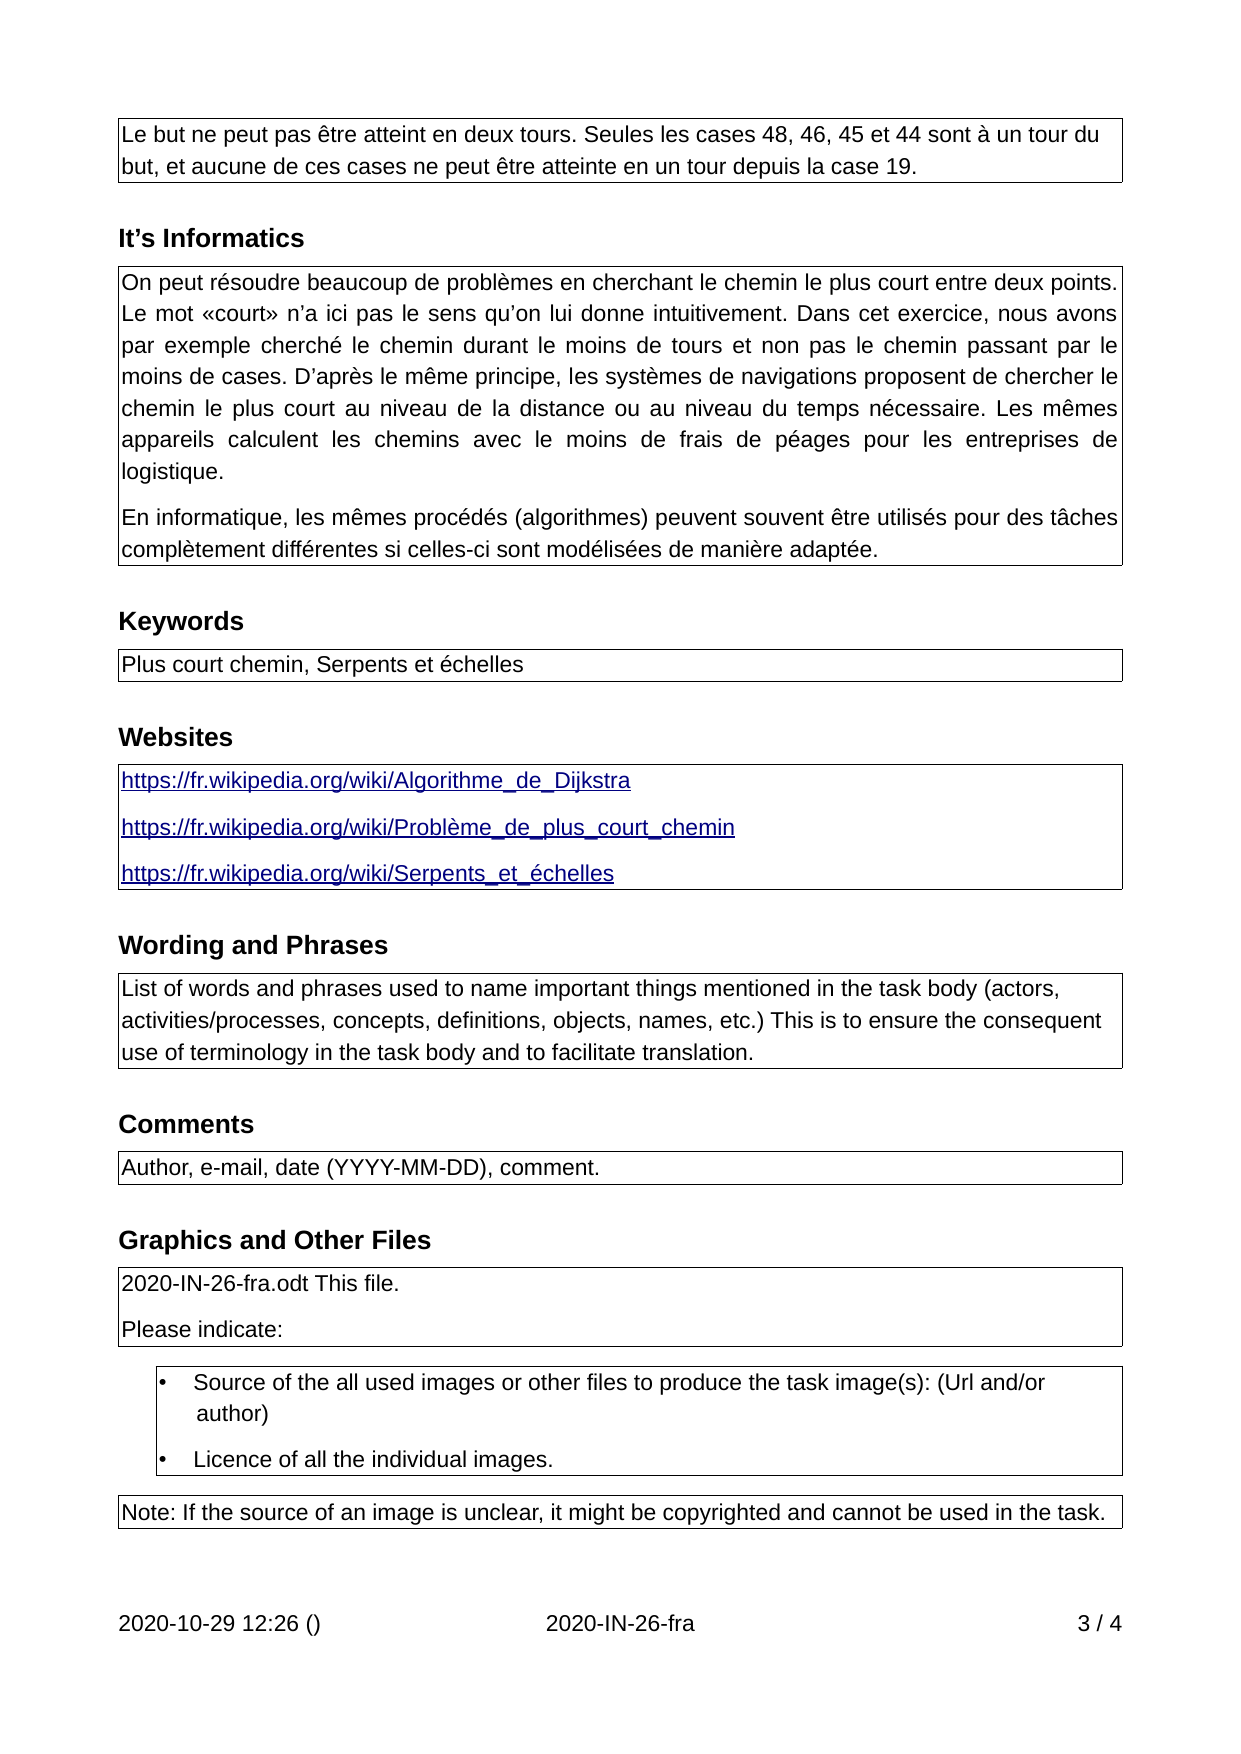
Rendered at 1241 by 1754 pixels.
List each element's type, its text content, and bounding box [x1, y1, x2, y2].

subtitle Websites [118, 721, 1122, 752]
list Source of the all used images or other files to produce the task image(s): (Url and/or author) [157, 1367, 1122, 1426]
text List of words and phrases used to name important things mentioned in the task body (actors, activities/processes, concepts, definitions, objects, names, etc.) This is to ensure the consequent use of terminology in the task body and to facilitate translation. [119, 974, 1122, 1068]
text Author, e-mail, date (YYYY-MM-DD), comment. [119, 1152, 1122, 1184]
text Le but ne peut pas être atteint en deux tours. Seules les cases 48, 46, 45 et 44 sont à un tour du but, et aucune de ces cases ne peut être atteinte en un tour depuis la case 19. [119, 119, 1122, 182]
text https://fr.wikipedia.org/wiki/Problème_de_plus_court_chemin [119, 810, 1122, 840]
subtitle Graphics and Other Files [118, 1224, 1122, 1255]
text 2020-IN-26-fra.odt This file. [119, 1268, 1122, 1297]
text En informatique, les mêmes procédés (algorithmes) peuvent souvent être utilisés pour des tâches complètement différentes si celles-ci sont modélisées de manière adaptée. [119, 501, 1122, 565]
text Please indicate: [119, 1313, 1122, 1346]
text On peut résoudre beaucoup de problèmes en cherchant le chemin le plus court entre deux points. Le mot «court» n’a ici pas le sens qu’on lui donne intuitivement. Dans cet exercice, nous avons par exemple cherché le chemin durant le moins de tours et non pas le chemin passant par le moins de cases. D’après le même principe, les systèmes de navigations proposent de chercher le chemin le plus court au niveau de la distance ou au niveau du temps nécessaire. Les mêmes appareils calculent les chemins avec le moins de frais de péages pour les entreprises de logistique. [119, 267, 1122, 484]
text https://fr.wikipedia.org/wiki/Algorithme_de_Dijkstra [119, 765, 1122, 794]
text https://fr.wikipedia.org/wiki/Serpents_et_échelles [119, 857, 1122, 889]
text Note: If the source of an image is unclear, it might be copyrighted and cannot be used in the task. [119, 1496, 1122, 1528]
text Plus court chemin, Serpents et échelles [119, 650, 1122, 681]
subtitle Comments [118, 1108, 1122, 1139]
list Licence of all the individual images. [157, 1443, 1122, 1475]
subtitle It’s Informatics [118, 223, 1122, 253]
subtitle Wording and Phrases [118, 929, 1122, 960]
subtitle Keywords [118, 606, 1122, 636]
